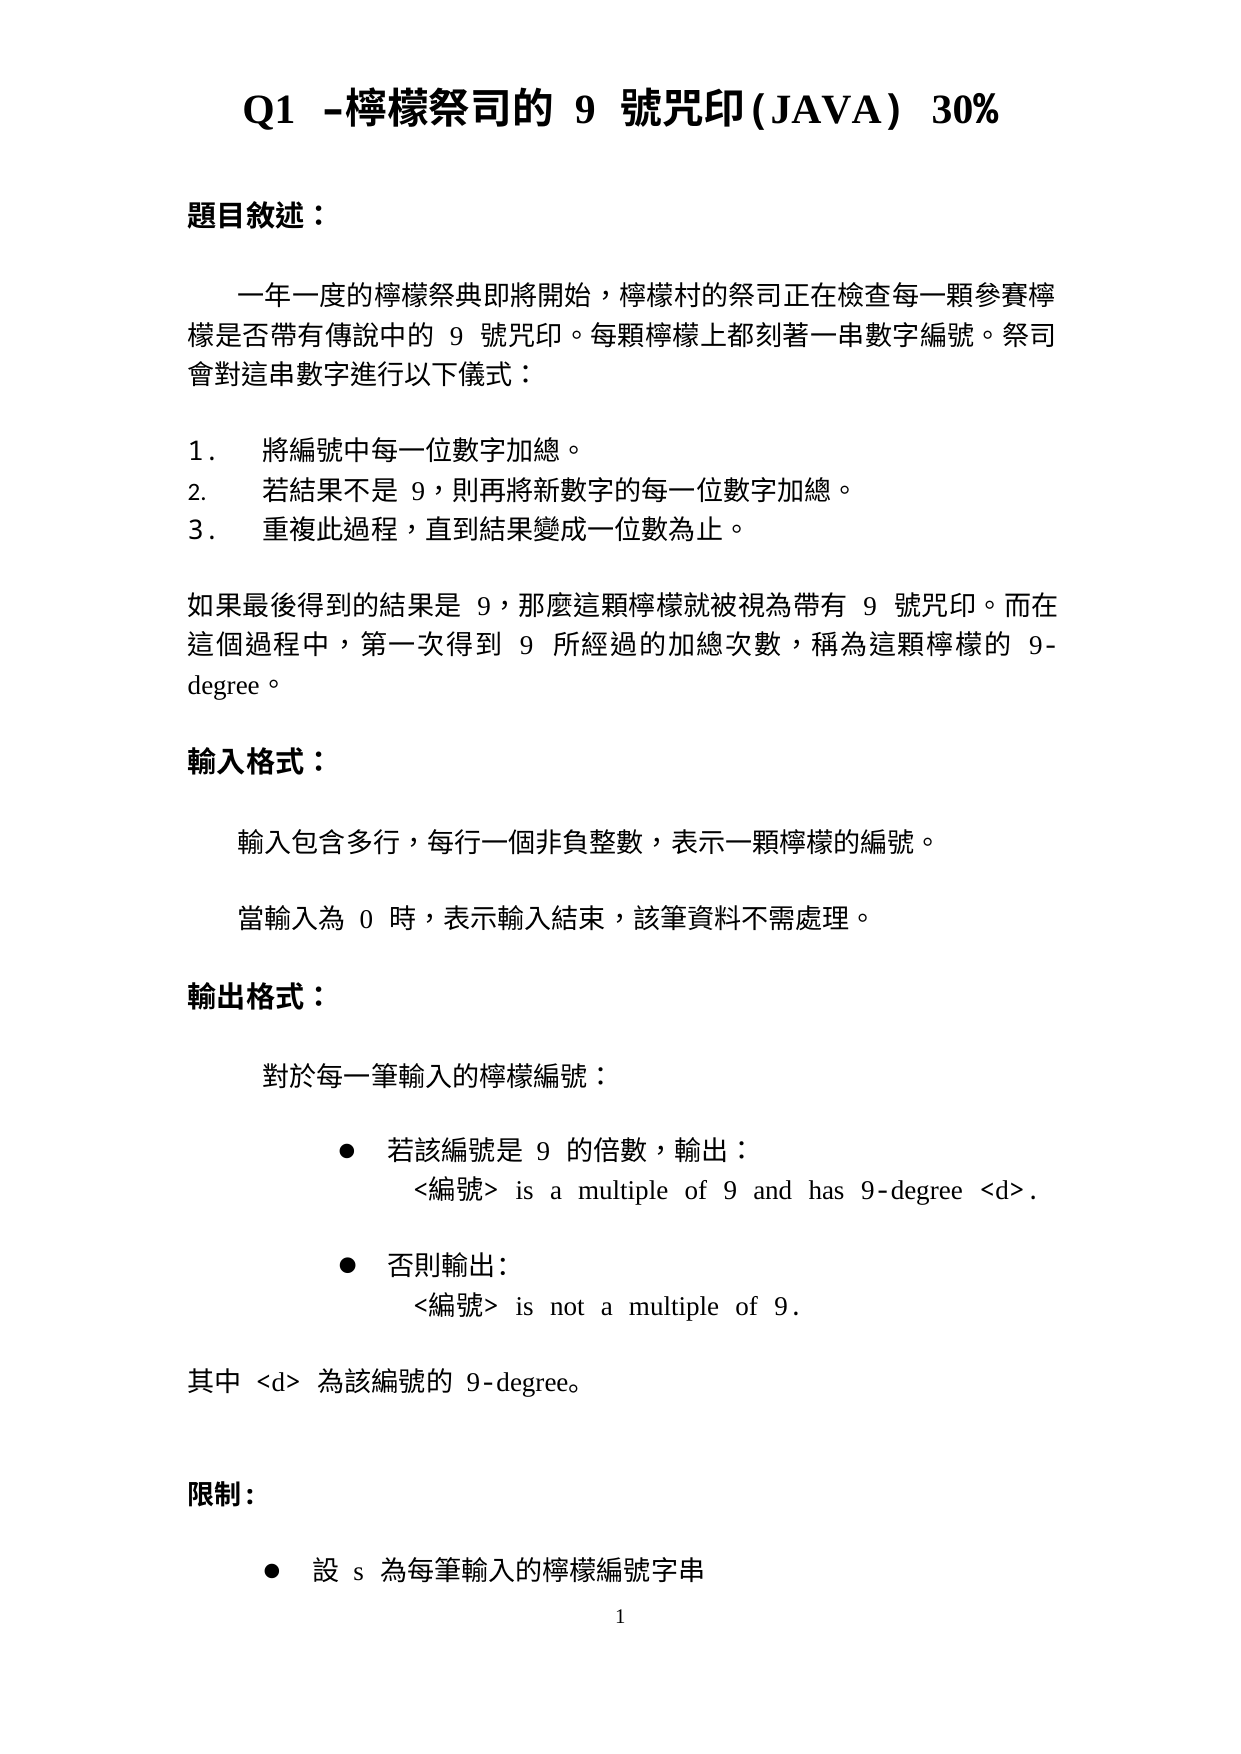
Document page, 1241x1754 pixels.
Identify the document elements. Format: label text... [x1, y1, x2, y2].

list 若結果不是 9，則再將新數字的每一位數字加總。 [187, 468, 1059, 508]
text 對於每一筆輸入的檸檬編號： [187, 1055, 1053, 1094]
text 輸入格式： [187, 739, 1053, 781]
text 限制: [187, 1473, 1053, 1512]
list 將編號中每一位數字加總。 [187, 429, 1059, 468]
list 重複此過程，直到結果變成一位數為止。 [187, 508, 1059, 547]
text 題目敘述： [187, 192, 1053, 234]
text Q1 –檸檬祭司的 9 號咒印(JAVA) 30% [187, 75, 1053, 136]
list 否則輸出： [337, 1244, 1053, 1283]
text 其中 <d> 為該編號的 9-degree。 [187, 1360, 1053, 1399]
text <編號> is a multiple of 9 and has 9-degree <d>. [337, 1168, 1053, 1207]
text 輸出格式： [187, 973, 1053, 1016]
text 如果最後得到的結果是 9，那麼這顆檸檬就被視為帶有 9 號咒印。而在這個過程中，第一次得到 9 所經過的加總次數，稱為這顆檸檬的 9-degree。 [187, 584, 1059, 702]
list 若該編號是 9 的倍數，輸出： [337, 1128, 1053, 1168]
text 一年一度的檸檬祭典即將開始，檸檬村的祭司正在檢查每一顆參賽檸檬是否帶有傳說中的 9 號咒印。每顆檸檬上都刻著一串數字編號。祭司會對這串數字進行以下儀式： [187, 274, 1059, 392]
text 當輸入為 0 時，表示輸入結束，該筆資料不需處理。 [187, 897, 1053, 936]
text <編號> is not a multiple of 9. [337, 1283, 1053, 1323]
list 設 s 為每筆輸入的檸檬編號字串 [262, 1549, 1053, 1588]
text 輸入包含多行，每行一個非負整數，表示一顆檸檬的編號。 [187, 821, 1053, 860]
